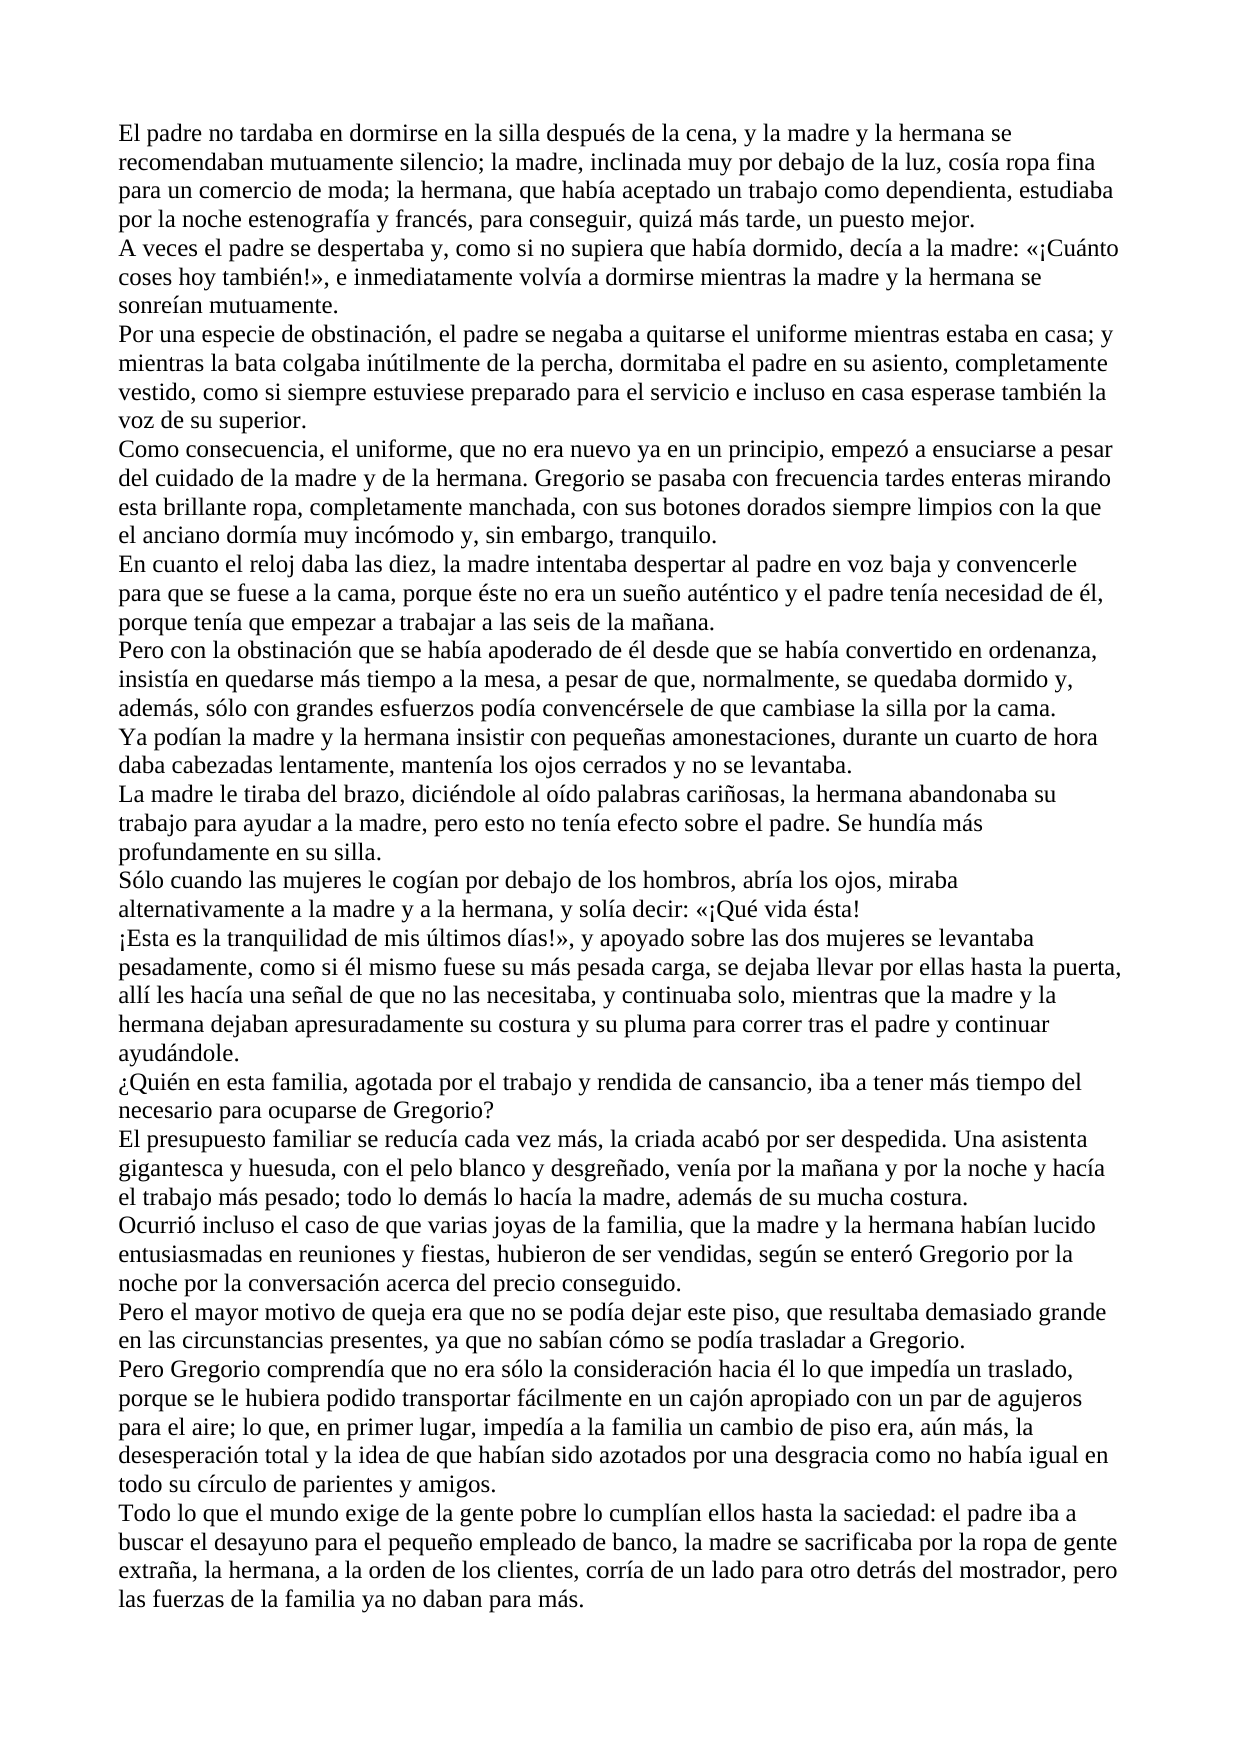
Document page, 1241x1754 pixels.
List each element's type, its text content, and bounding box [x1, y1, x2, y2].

text El padre no tardaba en dormirse en la silla después de la cena, y la madre y la hermana se recomendaban mutuamente silencio; la madre, inclinada muy por debajo de la luz, cosía ropa fina para un comercio de moda; la hermana, que había aceptado un trabajo como dependienta, estudiaba por la noche estenografía y francés, para conseguir, quizá más tarde, un puesto mejor. [118, 118, 1122, 233]
text Ocurrió incluso el caso de que varias joyas de la familia, que la madre y la hermana habían lucido entusiasmadas en reuniones y fiestas, hubieron de ser vendidas, según se enteró Gregorio por la noche por la conversación acerca del precio conseguido. [118, 1211, 1122, 1297]
text Por una especie de obstinación, el padre se negaba a quitarse el uniforme mientras estaba en casa; y mientras la bata colgaba inútilmente de la percha, dormitaba el padre en su asiento, completamente vestido, como si siempre estuviese preparado para el servicio e incluso en casa esperase también la voz de su superior. [118, 319, 1122, 434]
text Todo lo que el mundo exige de la gente pobre lo cumplían ellos hasta la saciedad: el padre iba a buscar el desayuno para el pequeño empleado de banco, la madre se sacrificaba por la ropa de gente extraña, la hermana, a la orden de los clientes, corría de un lado para otro detrás del mostrador, pero las fuerzas de la familia ya no daban para más. [118, 1498, 1122, 1613]
text Pero con la obstinación que se había apoderado de él desde que se había convertido en ordenanza, insistía en quedarse más tiempo a la mesa, a pesar de que, normalmente, se quedaba dormido y, además, sólo con grandes esfuerzos podía convencérsele de que cambiase la silla por la cama. [118, 636, 1122, 722]
text A veces el padre se despertaba y, como si no supiera que había dormido, decía a la madre: «¡Cuánto coses hoy también!», e inmediatamente volvía a dormirse mientras la madre y la hermana se sonreían mutuamente. [118, 233, 1122, 319]
text Pero el mayor motivo de queja era que no se podía dejar este piso, que resultaba demasiado grande en las circunstancias presentes, ya que no sabían cómo se podía trasladar a Gregorio. [118, 1297, 1122, 1354]
text La madre le tiraba del brazo, diciéndole al oído palabras cariñosas, la hermana abandonaba su trabajo para ayudar a la madre, pero esto no tenía efecto sobre el padre. Se hundía más profundamente en su silla. [118, 779, 1122, 866]
text En cuanto el reloj daba las diez, la madre intentaba despertar al padre en voz baja y convencerle para que se fuese a la cama, porque éste no era un sueño auténtico y el padre tenía necesidad de él, porque tenía que empezar a trabajar a las seis de la mañana. [118, 549, 1122, 636]
text ¡Esta es la tranquilidad de mis últimos días!», y apoyado sobre las dos mujeres se levantaba pesadamente, como si él mismo fuese su más pesada carga, se dejaba llevar por ellas hasta la puerta, allí les hacía una señal de que no las necesitaba, y continuaba solo, mientras que la madre y la hermana dejaban apresuradamente su costura y su pluma para correr tras el padre y continuar ayudándole. [118, 923, 1122, 1067]
text Ya podían la madre y la hermana insistir con pequeñas amonestaciones, durante un cuarto de hora daba cabezadas lentamente, mantenía los ojos cerrados y no se levantaba. [118, 722, 1122, 779]
text Como consecuencia, el uniforme, que no era nuevo ya en un principio, empezó a ensuciarse a pesar del cuidado de la madre y de la hermana. Gregorio se pasaba con frecuencia tardes enteras mirando esta brillante ropa, completamente manchada, con sus botones dorados siempre limpios con la que el anciano dormía muy incómodo y, sin embargo, tranquilo. [118, 434, 1122, 549]
text Sólo cuando las mujeres le cogían por debajo de los hombros, abría los ojos, miraba alternativamente a la madre y a la hermana, y solía decir: «¡Qué vida ésta! [118, 866, 1122, 923]
text ¿Quién en esta familia, agotada por el trabajo y rendida de cansancio, iba a tener más tiempo del necesario para ocuparse de Gregorio? [118, 1067, 1122, 1124]
text El presupuesto familiar se reducía cada vez más, la criada acabó por ser despedida. Una asistenta gigantesca y huesuda, con el pelo blanco y desgreñado, venía por la mañana y por la noche y hacía el trabajo más pesado; todo lo demás lo hacía la madre, además de su mucha costura. [118, 1124, 1122, 1211]
text Pero Gregorio comprendía que no era sólo la consideración hacia él lo que impedía un traslado, porque se le hubiera podido transportar fácilmente en un cajón apropiado con un par de agujeros para el aire; lo que, en primer lugar, impedía a la familia un cambio de piso era, aún más, la desesperación total y la idea de que habían sido azotados por una desgracia como no había igual en todo su círculo de parientes y amigos. [118, 1354, 1122, 1498]
